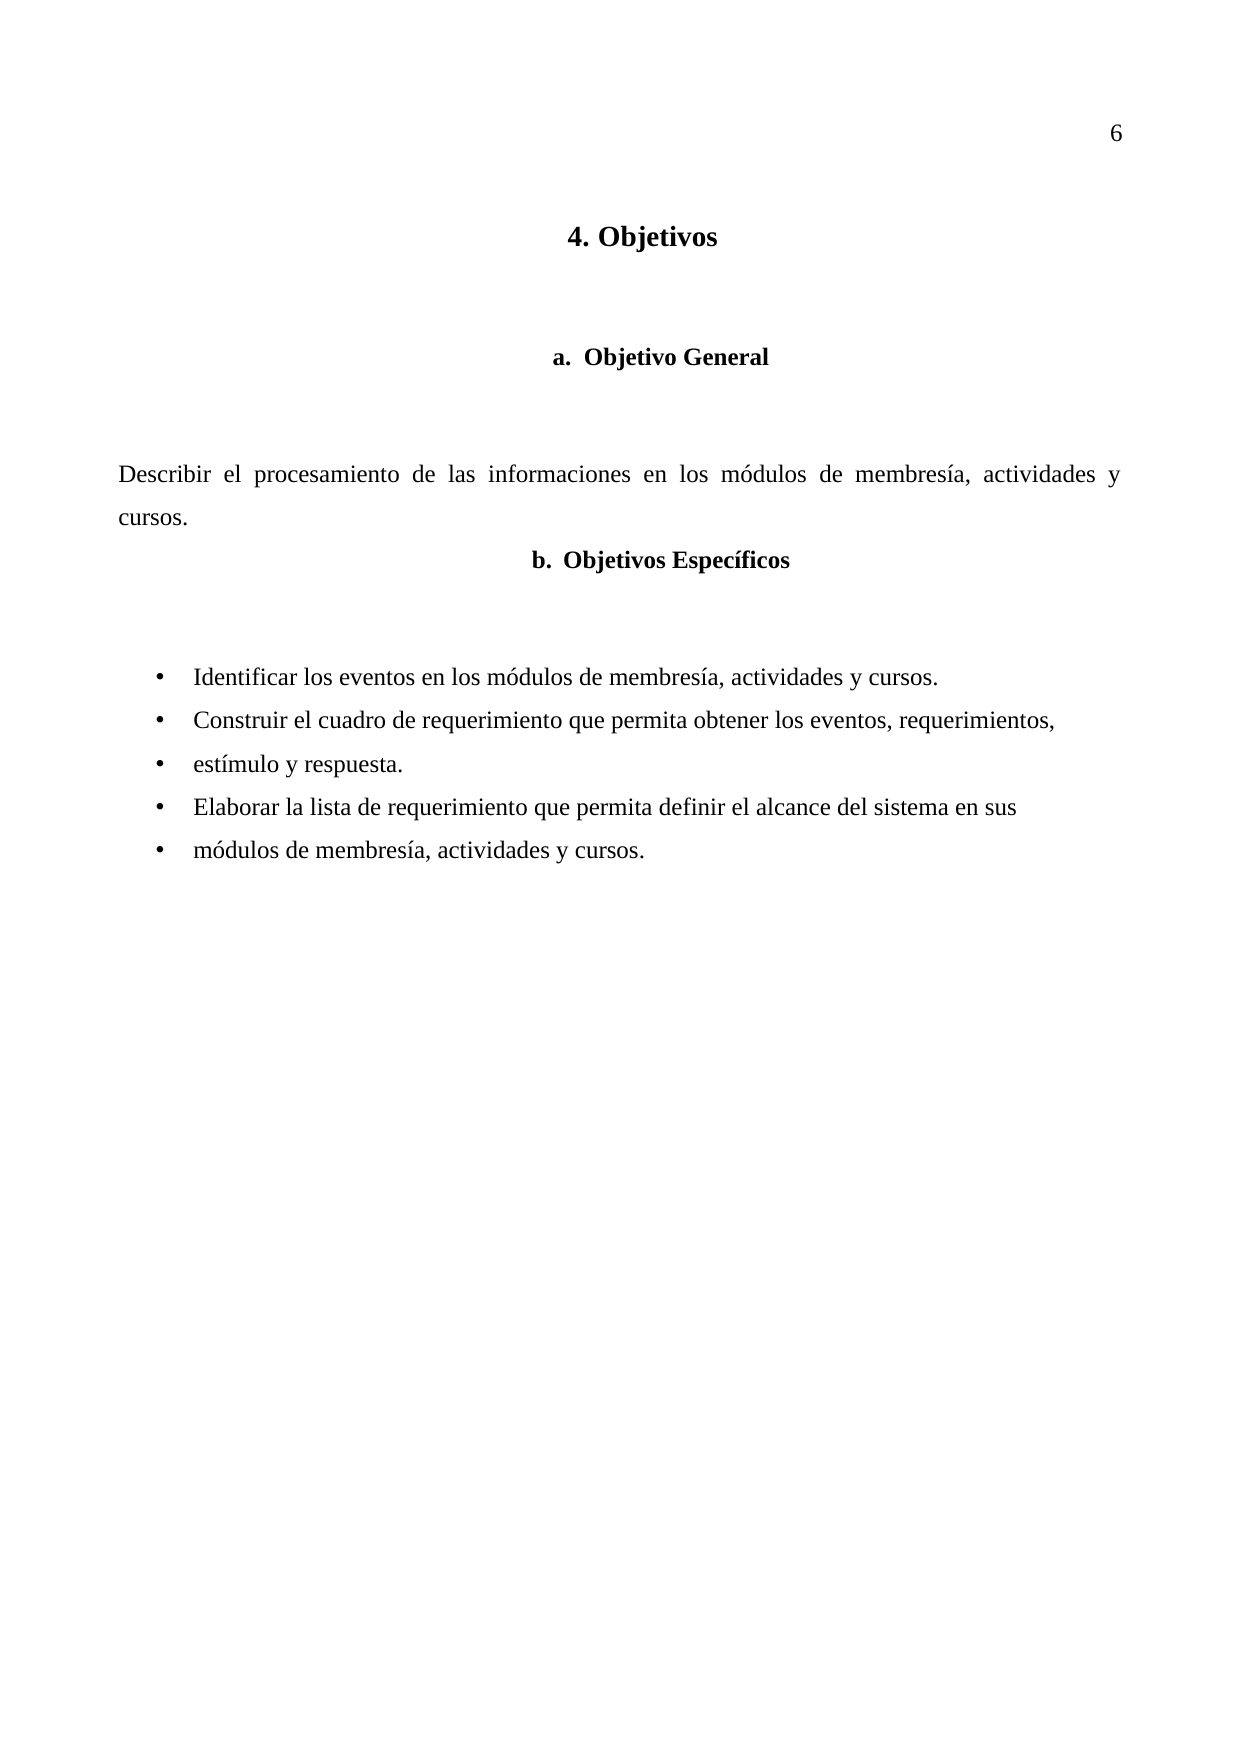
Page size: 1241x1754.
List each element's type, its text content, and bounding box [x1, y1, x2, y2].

list Elaborar la lista de requerimiento que permita definir el alcance del sistema en sus [156, 792, 1122, 821]
list estímulo y respuesta. [156, 749, 1122, 777]
list Objetivo General [193, 342, 1122, 370]
list Construir el cuadro de requerimiento que permita obtener los eventos, requerimientos, [156, 706, 1122, 734]
text Describir el procesamiento de las informaciones en los módulos de membresía, actividades y cursos. [118, 459, 1122, 531]
list módulos de membresía, actividades y cursos. [156, 835, 1122, 864]
list Identificar los eventos en los módulos de membresía, actividades y cursos. [156, 662, 1122, 691]
list Objetivos Específicos [193, 545, 1122, 574]
list Objetivos [156, 219, 1122, 253]
